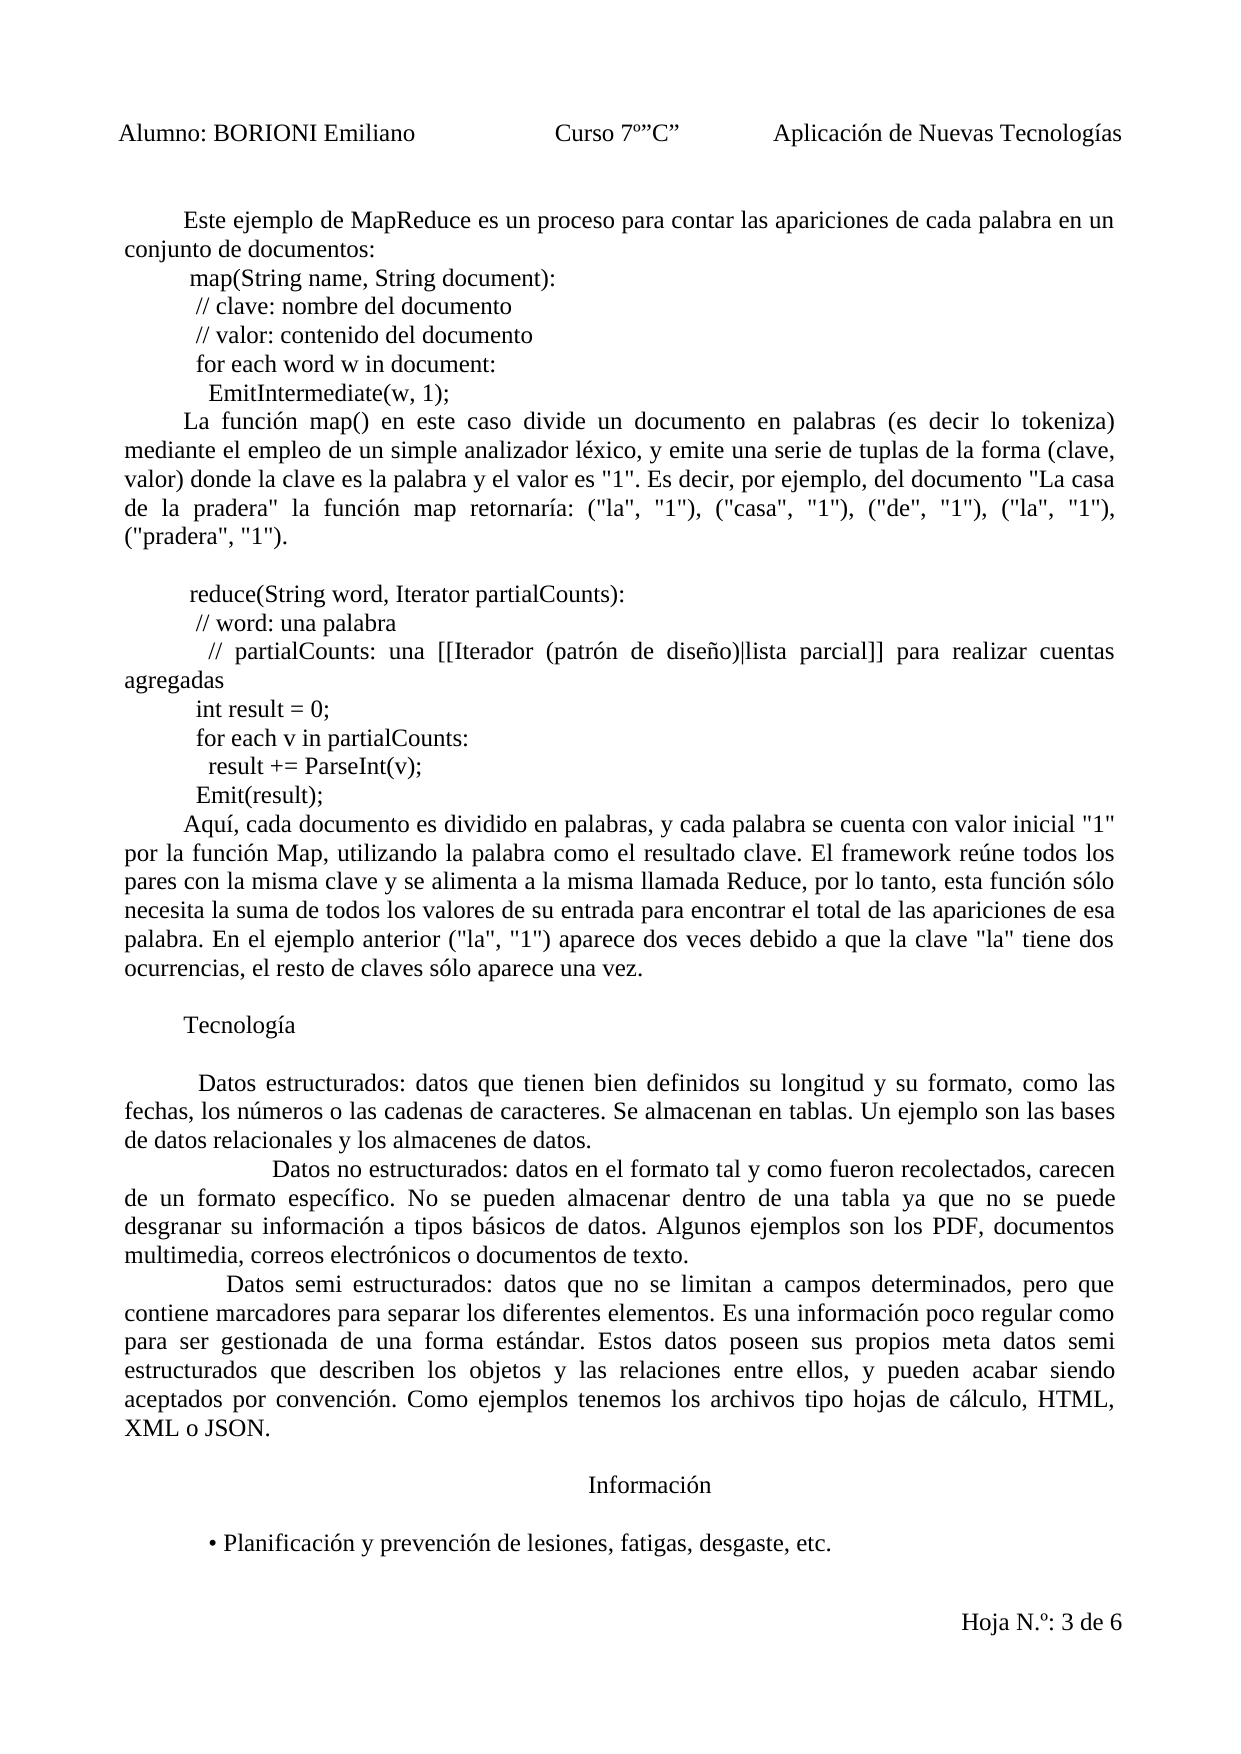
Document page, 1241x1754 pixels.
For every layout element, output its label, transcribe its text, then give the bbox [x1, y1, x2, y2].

text Aquí, cada documento es dividido en palabras, y cada palabra se cuenta con valor inicial "1" por la función Map, utilizando la palabra como el resultado clave. El framework reúne todos los pares con la misma clave y se alimenta a la misma llamada Reduce, por lo tanto, esta función sólo necesita la suma de todos los valores de su entrada para encontrar el total de las apariciones de esa palabra. En el ejemplo anterior ("la", "1") aparece dos veces debido a que la clave "la" tiene dos ocurrencias, el resto de claves sólo aparece una vez. [124, 809, 1116, 981]
text La función map() en este caso divide un documento en palabras (es decir lo tokeniza) mediante el empleo de un simple analizador léxico, y emite una serie de tuplas de la forma (clave, valor) donde la clave es la palabra y el valor es "1". Es decir, por ejemplo, del documento "La casa de la pradera" la función map retornaría: ("la", "1"), ("casa", "1"), ("de", "1"), ("la", "1"), ("pradera", "1"). [124, 406, 1116, 550]
text map(String name, String document): [124, 263, 1116, 291]
text // clave: nombre del documento [124, 291, 1116, 320]
text for each v in partialCounts: [124, 723, 1116, 751]
text EmitIntermediate(w, 1); [124, 378, 1116, 406]
text Datos estructurados: datos que tienen bien definidos su longitud y su formato, como las fechas, los números o las cadenas de caracteres. Se almacenan en tablas. Un ejemplo son las bases de datos relacionales y los almacenes de datos. [124, 1068, 1116, 1154]
text // valor: contenido del documento [124, 320, 1116, 349]
text reduce(String word, Iterator partialCounts): [124, 579, 1116, 608]
text Este ejemplo de MapReduce es un proceso para contar las apariciones de cada palabra en un conjunto de documentos: [124, 205, 1116, 263]
text Emit(result); [124, 780, 1116, 809]
text Datos no estructurados: datos en el formato tal y como fueron recolectados, carecen de un formato específico. No se pueden almacenar dentro de una tabla ya que no se puede desgranar su información a tipos básicos de datos. Algunos ejemplos son los PDF, documentos multimedia, correos electrónicos o documentos de texto. [124, 1154, 1116, 1269]
text • Planificación y prevención de lesiones, fatigas, desgaste, etc. [124, 1528, 1116, 1556]
text result += ParseInt(v); [124, 751, 1116, 780]
text Información [124, 1470, 1116, 1499]
text Datos semi estructurados: datos que no se limitan a campos determinados, pero que contiene marcadores para separar los diferentes elementos. Es una información poco regular como para ser gestionada de una forma estándar. Estos datos poseen sus propios meta datos semi estructurados que describen los objetos y las relaciones entre ellos, y pueden acabar siendo aceptados por convención. Como ejemplos tenemos los archivos tipo hojas de cálculo, HTML, XML o JSON. [124, 1269, 1116, 1441]
text // partialCounts: una [[Iterador (patrón de diseño)|lista parcial]] para realizar cuentas agregadas [124, 636, 1116, 694]
text int result = 0; [124, 694, 1116, 723]
text Tecnología [124, 1010, 1116, 1039]
text for each word w in document: [124, 349, 1116, 378]
text // word: una palabra [124, 608, 1116, 636]
